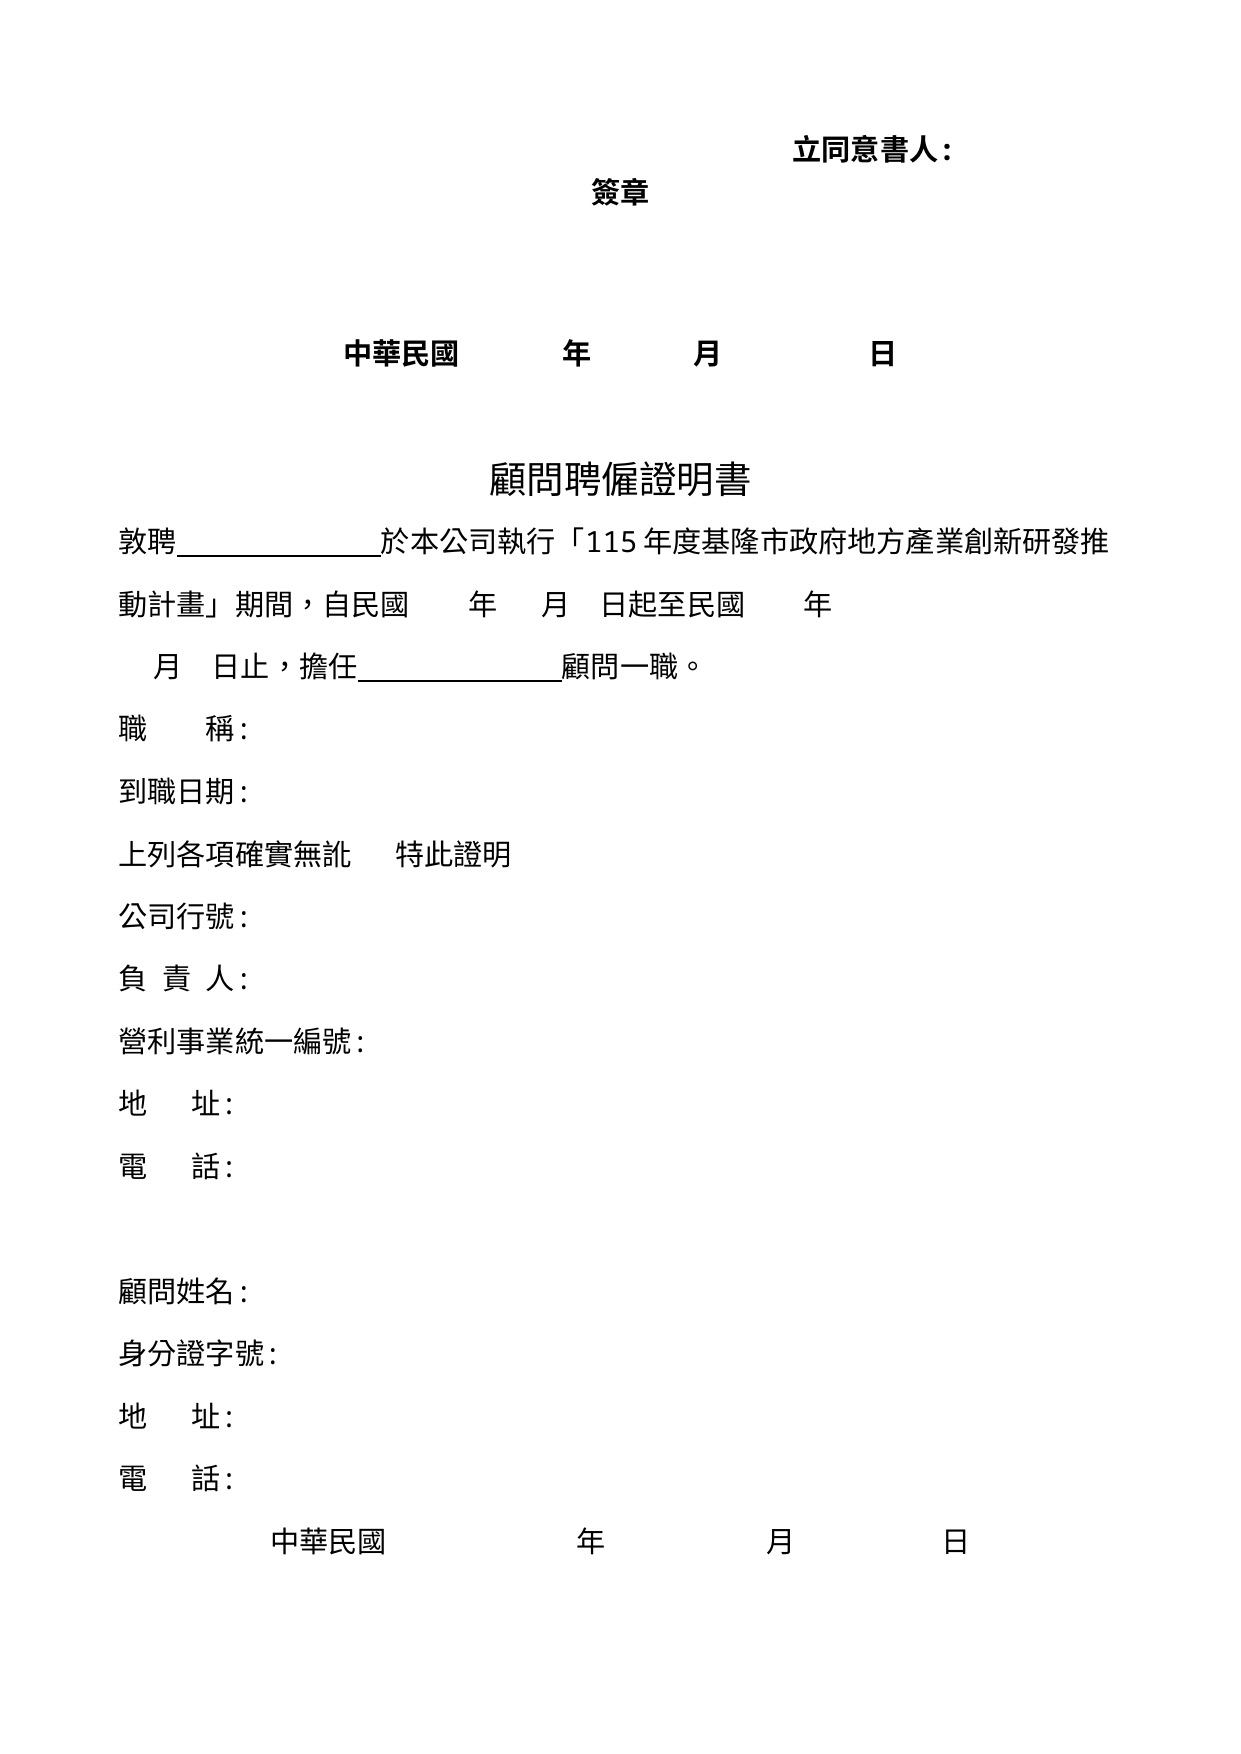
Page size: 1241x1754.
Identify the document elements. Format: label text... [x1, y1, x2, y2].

text 到職日期: [118, 748, 1122, 811]
text 負 責 人: [118, 936, 1122, 998]
text 顧問姓名: [118, 1248, 1122, 1311]
text 電 話: [118, 1123, 1122, 1186]
text 職 稱: [118, 686, 1122, 748]
text 電 話: [118, 1436, 1122, 1498]
text 營利事業統一編號: [118, 998, 1122, 1061]
text 月 日止，擔任 顧問一職。 [118, 623, 1122, 686]
text 敦聘 於本公司執行「115年度基隆市政府地方產業創新研發推動計畫」期間，自民國 年 月 日起至民國 年 [118, 498, 1122, 623]
text 立同意書人: 簽章 [118, 127, 1122, 212]
text 中華民國 年 月 日 [118, 331, 1122, 373]
text 上列各項確實無訛 特此證明 [118, 811, 1122, 873]
text 身分證字號: [118, 1311, 1122, 1373]
text 公司行號: [118, 873, 1122, 936]
text 中華民國 年 月 日 [118, 1498, 1122, 1561]
text 地 址: [118, 1373, 1122, 1436]
text 地 址: [118, 1061, 1122, 1123]
text 顧問聘僱證明書 [118, 436, 1122, 498]
